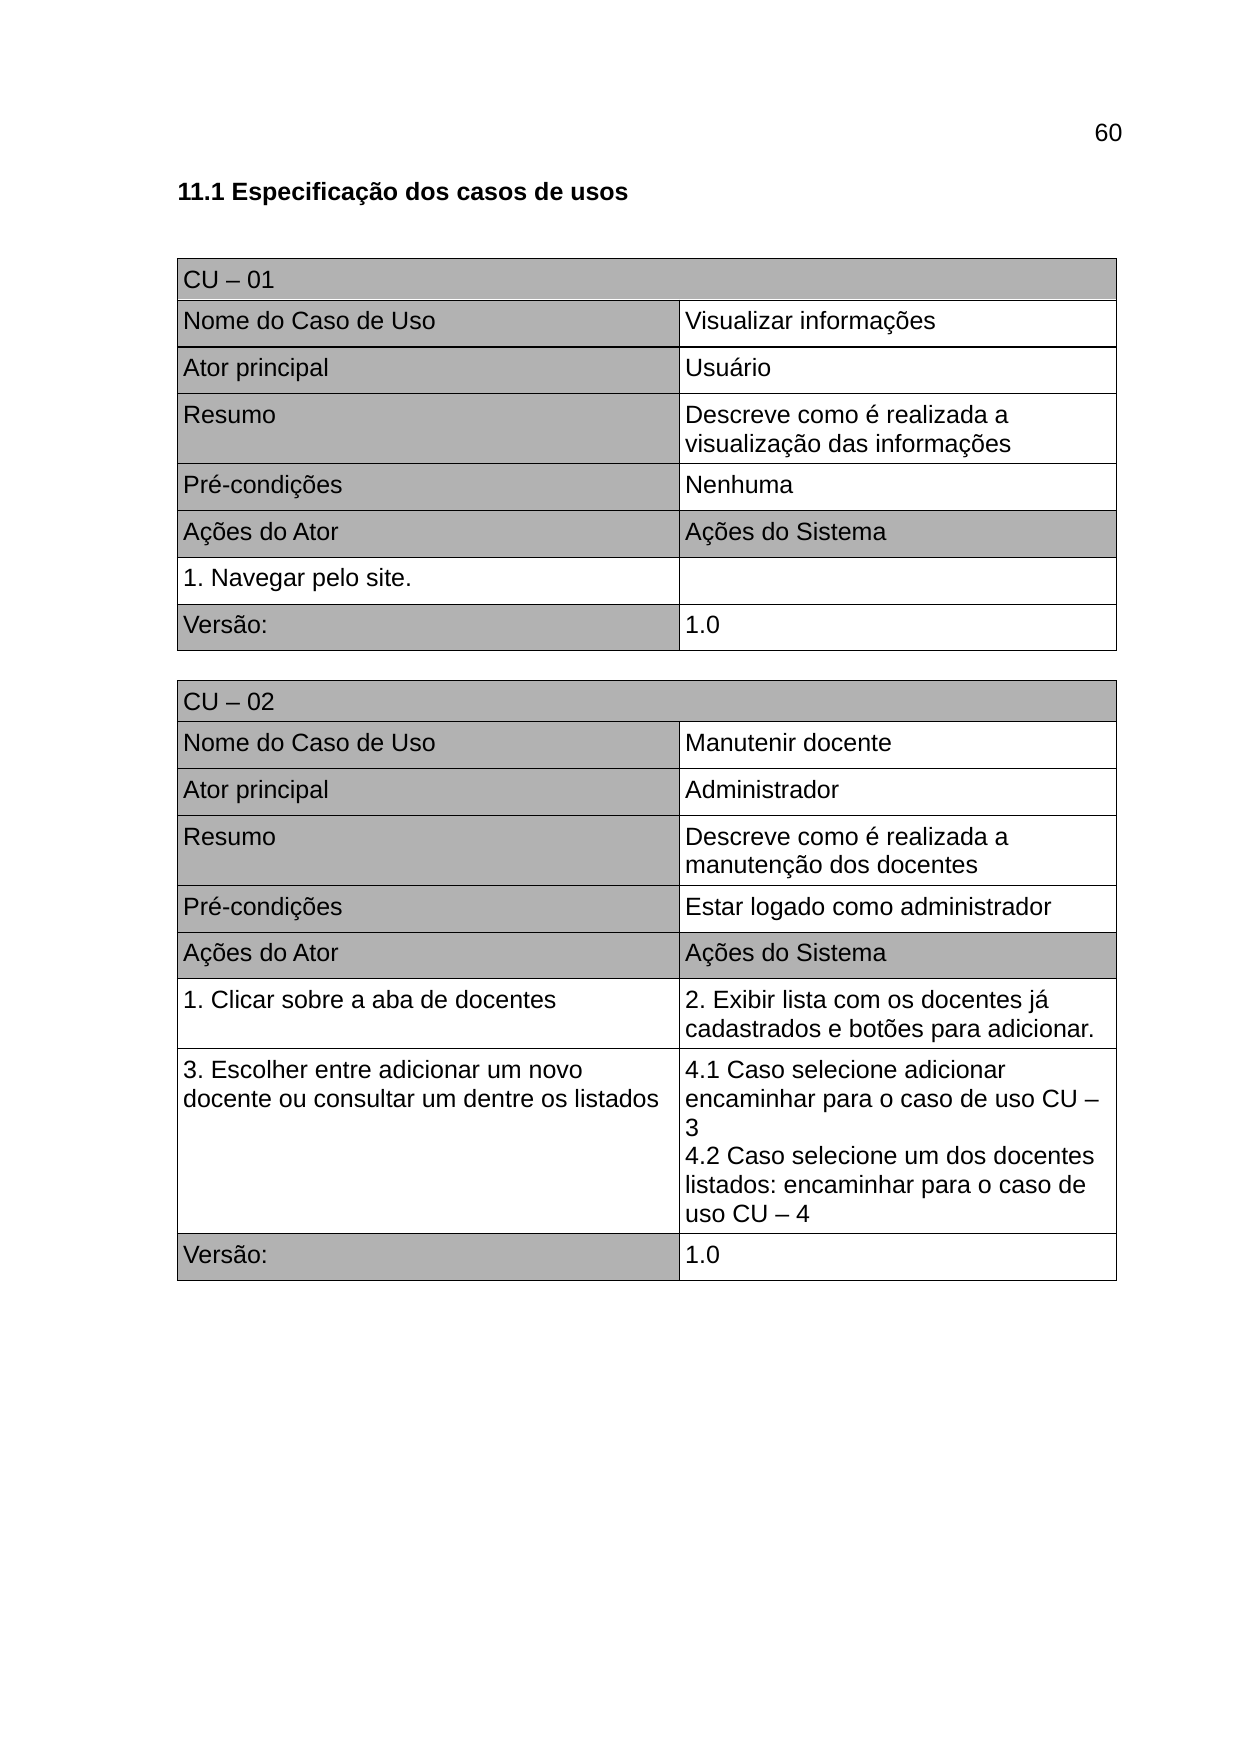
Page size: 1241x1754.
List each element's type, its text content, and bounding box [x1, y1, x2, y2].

table_cell 1. Navegar pelo site. [178, 558, 679, 603]
table_cell Ações do Sistema [680, 933, 1116, 978]
table_cell 2. Exibir lista com os docentes já cadastrados e botões para adicionar. [680, 979, 1116, 1048]
table_cell Ações do Ator [178, 933, 679, 978]
text 11.1 Especificação dos casos de usos [177, 177, 1122, 206]
table_cell Pré-condições [178, 464, 679, 510]
table_cell Nome do Caso de Uso [178, 722, 679, 768]
table_cell Resumo [178, 394, 679, 463]
table_cell Manutenir docente [680, 722, 1116, 768]
table_cell Estar logado como administrador [680, 886, 1116, 932]
table_cell Descreve como é realizada a manutenção dos docentes [680, 816, 1116, 885]
table_cell Resumo [178, 816, 679, 885]
table_cell Versão: [178, 1234, 679, 1280]
table_cell Descreve como é realizada a visualização das informações [680, 394, 1116, 463]
table_cell 1.0 [680, 605, 1116, 650]
table_header CU – 01 [178, 259, 1116, 299]
table_cell Pré-condições [178, 886, 679, 932]
table_cell Usuário [680, 348, 1116, 393]
table_cell Administrador [680, 769, 1116, 815]
table_cell Ator principal [178, 348, 679, 393]
table_cell 1. Clicar sobre a aba de docentes [178, 979, 679, 1048]
table_cell 4.1 Caso selecione adicionar encaminhar para o caso de uso CU – 3 4.2 Caso selecione um dos docentes listados: encaminhar para o caso de uso CU – 4 [680, 1049, 1116, 1233]
table_cell [680, 558, 1116, 603]
table_header CU – 02 [178, 681, 1116, 721]
table_cell Ações do Ator [178, 511, 679, 557]
table_cell Nenhuma [680, 464, 1116, 510]
table_cell Nome do Caso de Uso [178, 301, 679, 346]
table_cell Visualizar informações [680, 301, 1116, 346]
table_cell 1.0 [680, 1234, 1116, 1280]
table_cell Ator principal [178, 769, 679, 815]
table_cell Ações do Sistema [680, 511, 1116, 557]
table_cell Versão: [178, 605, 679, 650]
table_cell 3. Escolher entre adicionar um novo docente ou consultar um dentre os listados [178, 1049, 679, 1233]
